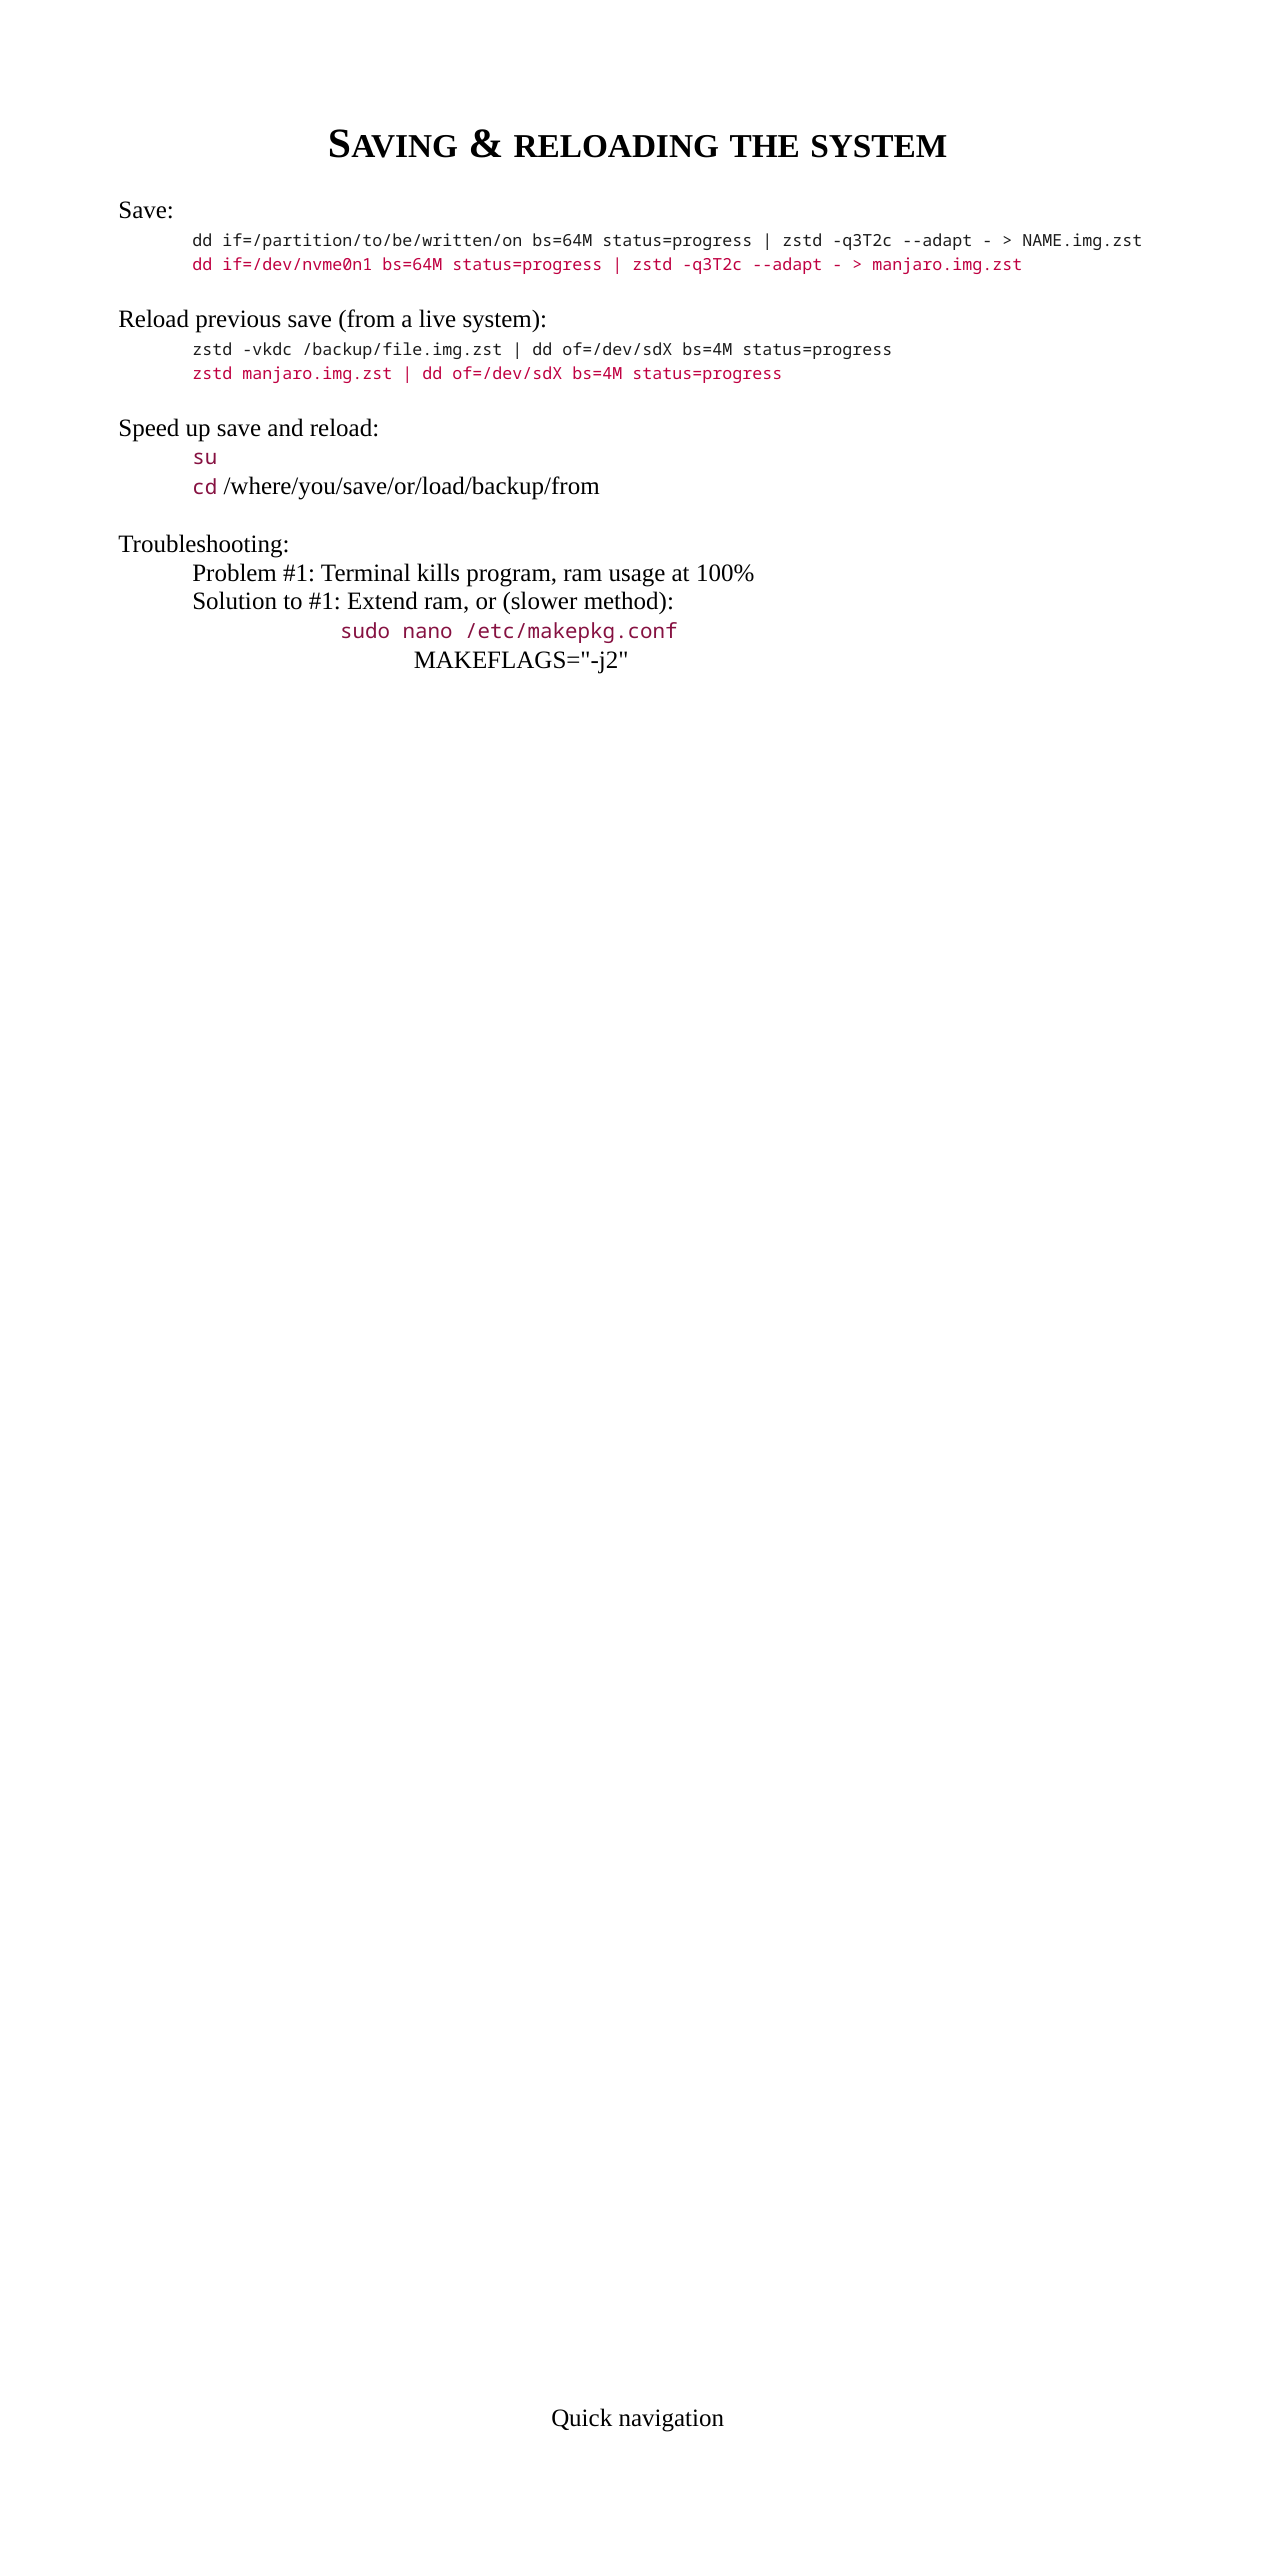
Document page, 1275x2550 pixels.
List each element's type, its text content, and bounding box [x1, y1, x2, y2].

text zstd manjaro.img.zst | dd of=/dev/sdX bs=4M status=progress [118, 361, 1157, 384]
text Speed up save and reload: [118, 413, 1157, 441]
text Save: [118, 195, 1157, 223]
text Solution to #1: Extend ram, or (slower method): [118, 587, 1157, 615]
text sudo nano /etc/makepkg.conf [118, 615, 1157, 645]
text Troubleshooting: [118, 529, 1157, 558]
text dd if=/partition/to/be/written/on bs=64M status=progress | zstd -q3T2c --adapt - > NAME.img.zst [118, 223, 1157, 252]
text su [118, 441, 1157, 471]
text Reload previous save (from a live system): [118, 304, 1157, 332]
text Saving & reloading the system [118, 118, 1157, 166]
text cd /where/you/save/or/load/backup/from [118, 471, 1157, 500]
text dd if=/dev/nvme0n1 bs=64M status=progress | zstd -q3T2c --adapt - > manjaro.img.zst [118, 252, 1157, 275]
text Problem #1: Terminal kills program, ram usage at 100% [118, 558, 1157, 587]
text MAKEFLAGS="-j2" [118, 645, 1157, 731]
text zstd -vkdc /backup/file.img.zst | dd of=/dev/sdX bs=4M status=progress [118, 332, 1157, 361]
